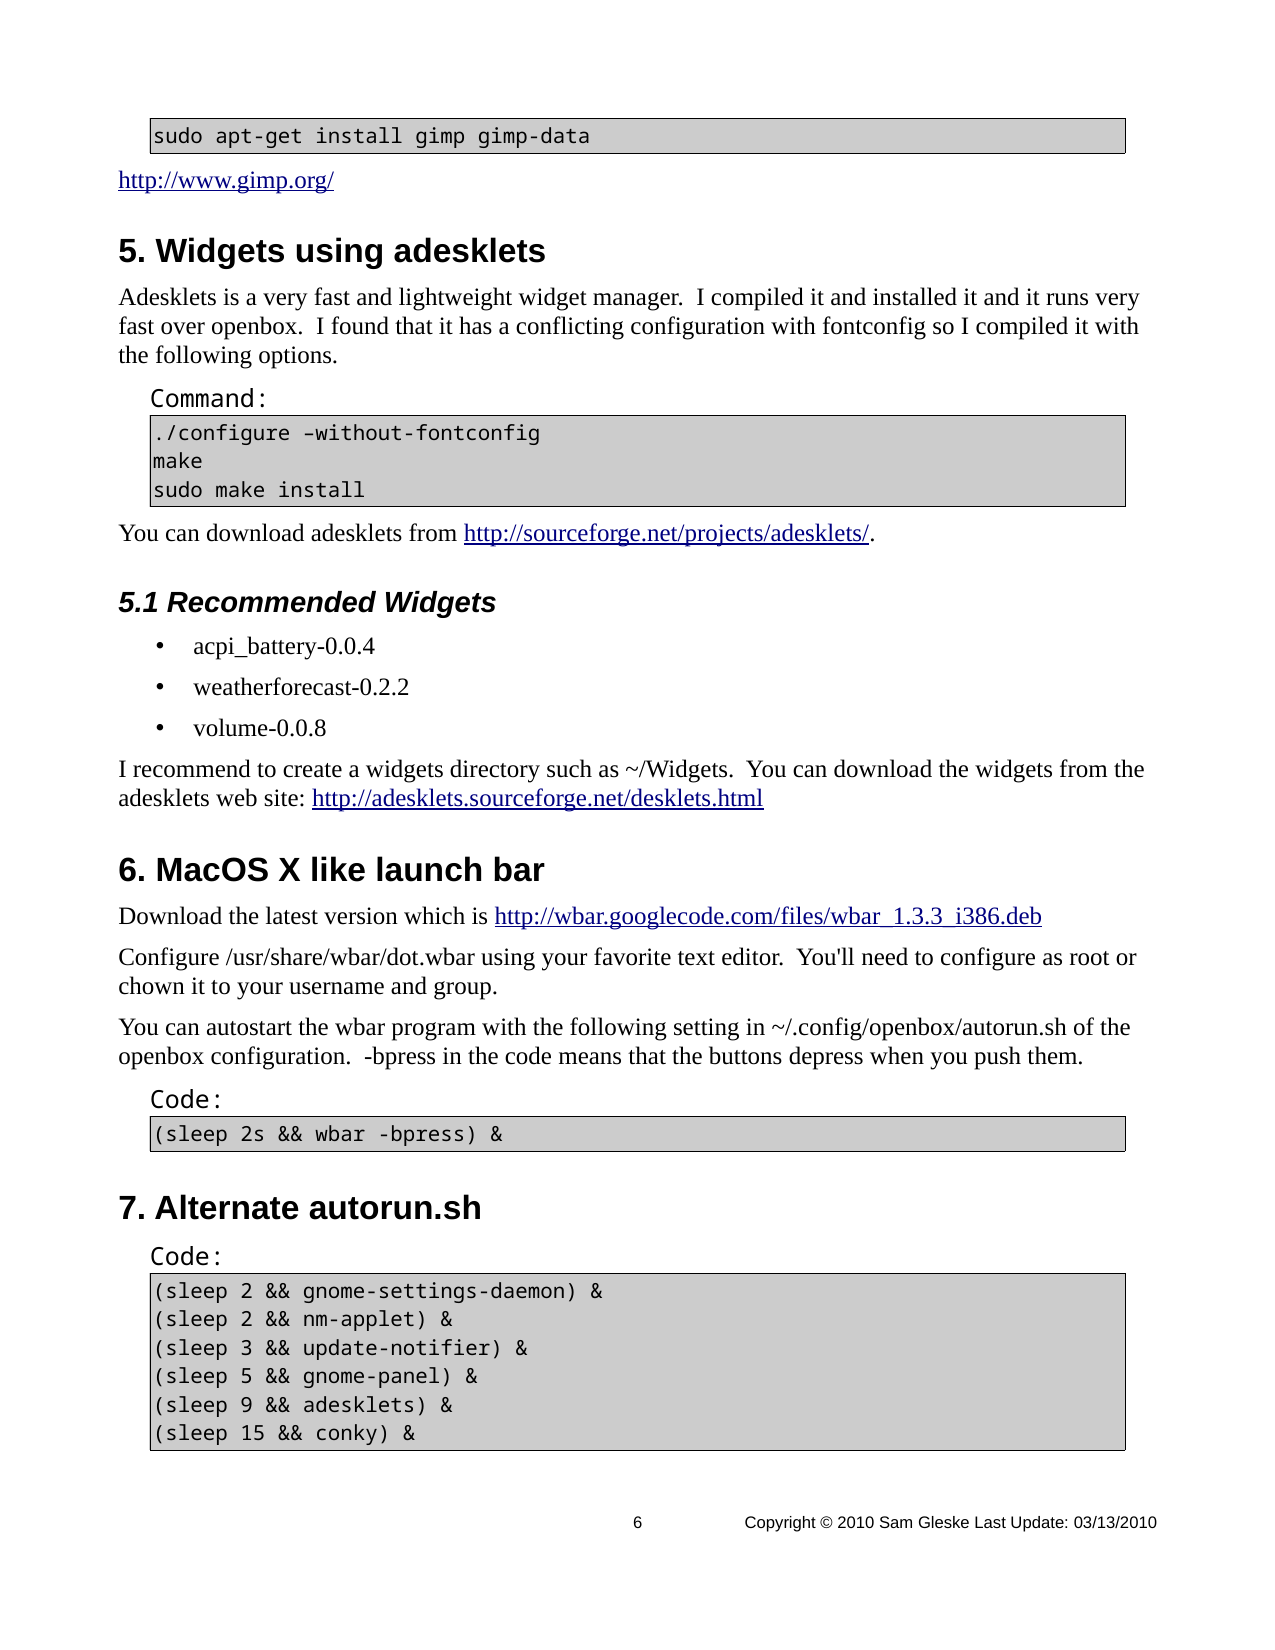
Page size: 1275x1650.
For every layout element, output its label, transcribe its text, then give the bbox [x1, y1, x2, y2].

text (sleep 2 && gnome-settings-daemon) & (sleep 2 && nm-applet) & (sleep 3 && update-notifier) & (sleep 5 && gnome-panel) & (sleep 9 && adesklets) & (sleep 15 && conky) & [151, 1274, 1125, 1450]
text You can autostart the wbar program with the following setting in ~/.config/openbox/autorun.sh of the openbox configuration. -bpress in the code means that the buttons depress when you push them. [118, 1012, 1157, 1069]
text Command: [149, 381, 1125, 415]
text Adesklets is a very fast and lightweight widget manager. I compiled it and installed it and it runs very fast over openbox. I found that it has a conflicting configuration with fontconfig so I compiled it with the following options. [118, 282, 1157, 368]
subtitle 7. Alternate autorun.sh [118, 1188, 1157, 1226]
text sudo apt-get install gimp gimp-data [151, 119, 1125, 153]
text Code: [149, 1239, 1125, 1273]
text Code: [149, 1082, 1125, 1116]
list acpi_battery-0.0.4 [156, 631, 1157, 659]
subtitle 5.1 Recommended Widgets [118, 585, 1157, 618]
text You can download adesklets from http://sourceforge.net/projects/adesklets/. [118, 518, 1157, 547]
text Download the latest version which is http://wbar.googlecode.com/files/wbar_1.3.3_i386.deb [118, 901, 1157, 929]
list volume-0.0.8 [156, 713, 1157, 742]
list weatherforecast-0.2.2 [156, 672, 1157, 701]
text (sleep 2s && wbar -bpress) & [151, 1117, 1125, 1151]
subtitle 6. MacOS X like launch bar [118, 849, 1157, 888]
subtitle 5. Widgets using adesklets [118, 231, 1157, 270]
text http://www.gimp.org/ [118, 165, 1157, 193]
text Configure /usr/share/wbar/dot.wbar using your favorite text editor. You'll need to configure as root or chown it to your username and group. [118, 942, 1157, 999]
text ./configure –without-fontconfig make sudo make install [151, 416, 1125, 506]
text I recommend to create a widgets directory such as ~/Widgets. You can download the widgets from the adesklets web site: http://adesklets.sourceforge.net/desklets.html [118, 754, 1157, 812]
